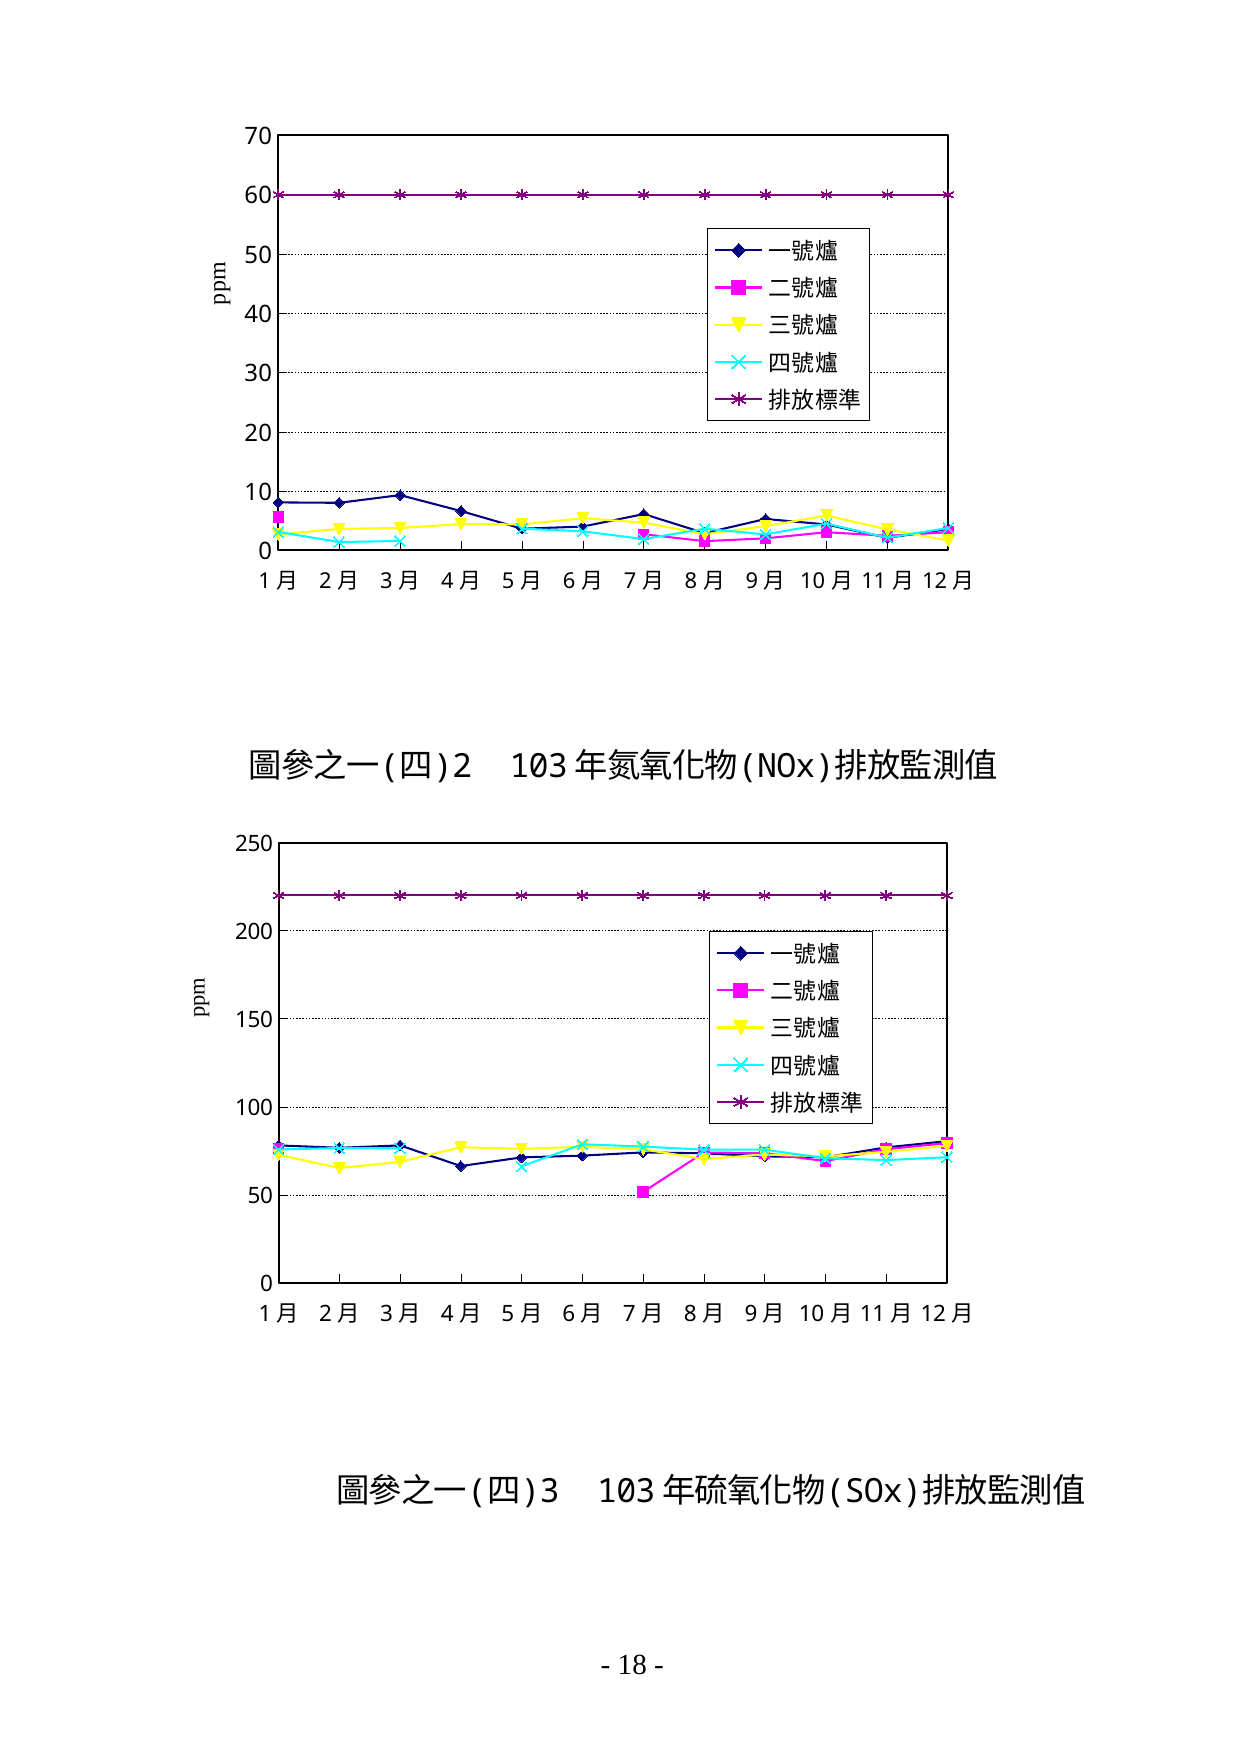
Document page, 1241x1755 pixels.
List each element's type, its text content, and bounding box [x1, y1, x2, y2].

table_cell [112, 75, 1058, 654]
table_cell [112, 790, 1058, 1369]
table_cell 圖參之一(四)2 103年氮氧化物(NOx)排放監測值 [112, 654, 1058, 790]
table_header 圖參之一(四)3 103年硫氧化物(SOx)排放監測值 [200, 1385, 1146, 1515]
